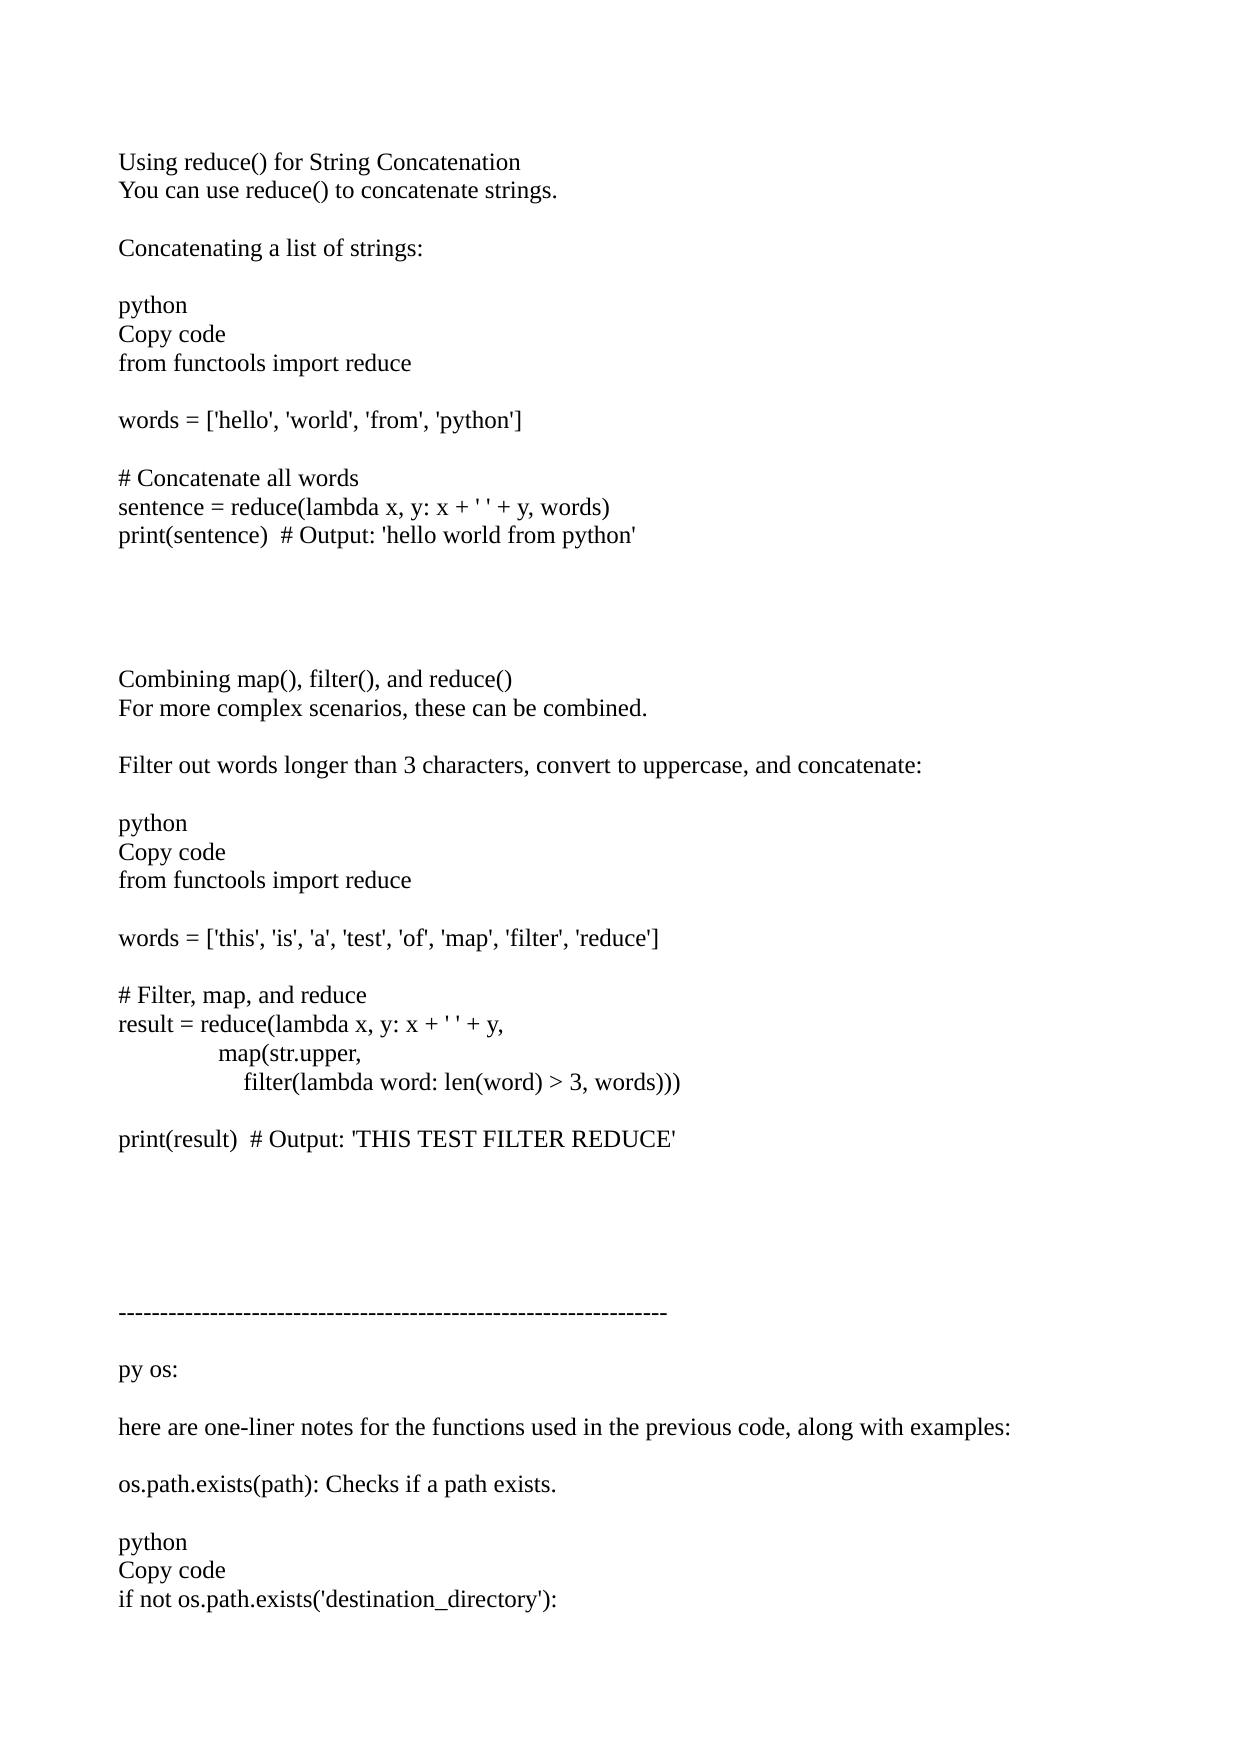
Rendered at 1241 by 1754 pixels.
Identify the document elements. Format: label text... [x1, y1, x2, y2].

text # Concatenate all words [118, 463, 1122, 492]
text Combining map(), filter(), and reduce() [118, 664, 1122, 693]
text Copy code [118, 837, 1122, 866]
text print(sentence) # Output: 'hello world from python' [118, 521, 1122, 549]
text result = reduce(lambda x, y: x + ' ' + y, [118, 1009, 1122, 1038]
text ------------------------------------------------------------------ [118, 1297, 1122, 1326]
text words = ['this', 'is', 'a', 'test', 'of', 'map', 'filter', 'reduce'] [118, 923, 1122, 952]
text For more complex scenarios, these can be combined. [118, 693, 1122, 722]
text map(str.upper, [118, 1038, 1122, 1067]
text here are one-liner notes for the functions used in the previous code, along with examples: [118, 1412, 1122, 1441]
text Concatenating a list of strings: [118, 233, 1122, 262]
text words = ['hello', 'world', 'from', 'python'] [118, 406, 1122, 434]
text Copy code [118, 1556, 1122, 1584]
text You can use reduce() to concatenate strings. [118, 176, 1122, 204]
text python [118, 1527, 1122, 1556]
text Filter out words longer than 3 characters, convert to uppercase, and concatenate: [118, 751, 1122, 779]
text filter(lambda word: len(word) > 3, words))) [118, 1067, 1122, 1096]
text os.path.exists(path): Checks if a path exists. [118, 1469, 1122, 1498]
text # Filter, map, and reduce [118, 981, 1122, 1009]
text Using reduce() for String Concatenation [118, 147, 1122, 176]
text sentence = reduce(lambda x, y: x + ' ' + y, words) [118, 492, 1122, 521]
text from functools import reduce [118, 348, 1122, 377]
text if not os.path.exists('destination_directory'): [118, 1584, 1122, 1613]
text from functools import reduce [118, 866, 1122, 894]
text python [118, 808, 1122, 837]
text print(result) # Output: 'THIS TEST FILTER REDUCE' [118, 1124, 1122, 1153]
text python [118, 291, 1122, 319]
text Copy code [118, 319, 1122, 348]
text py os: [118, 1354, 1122, 1383]
